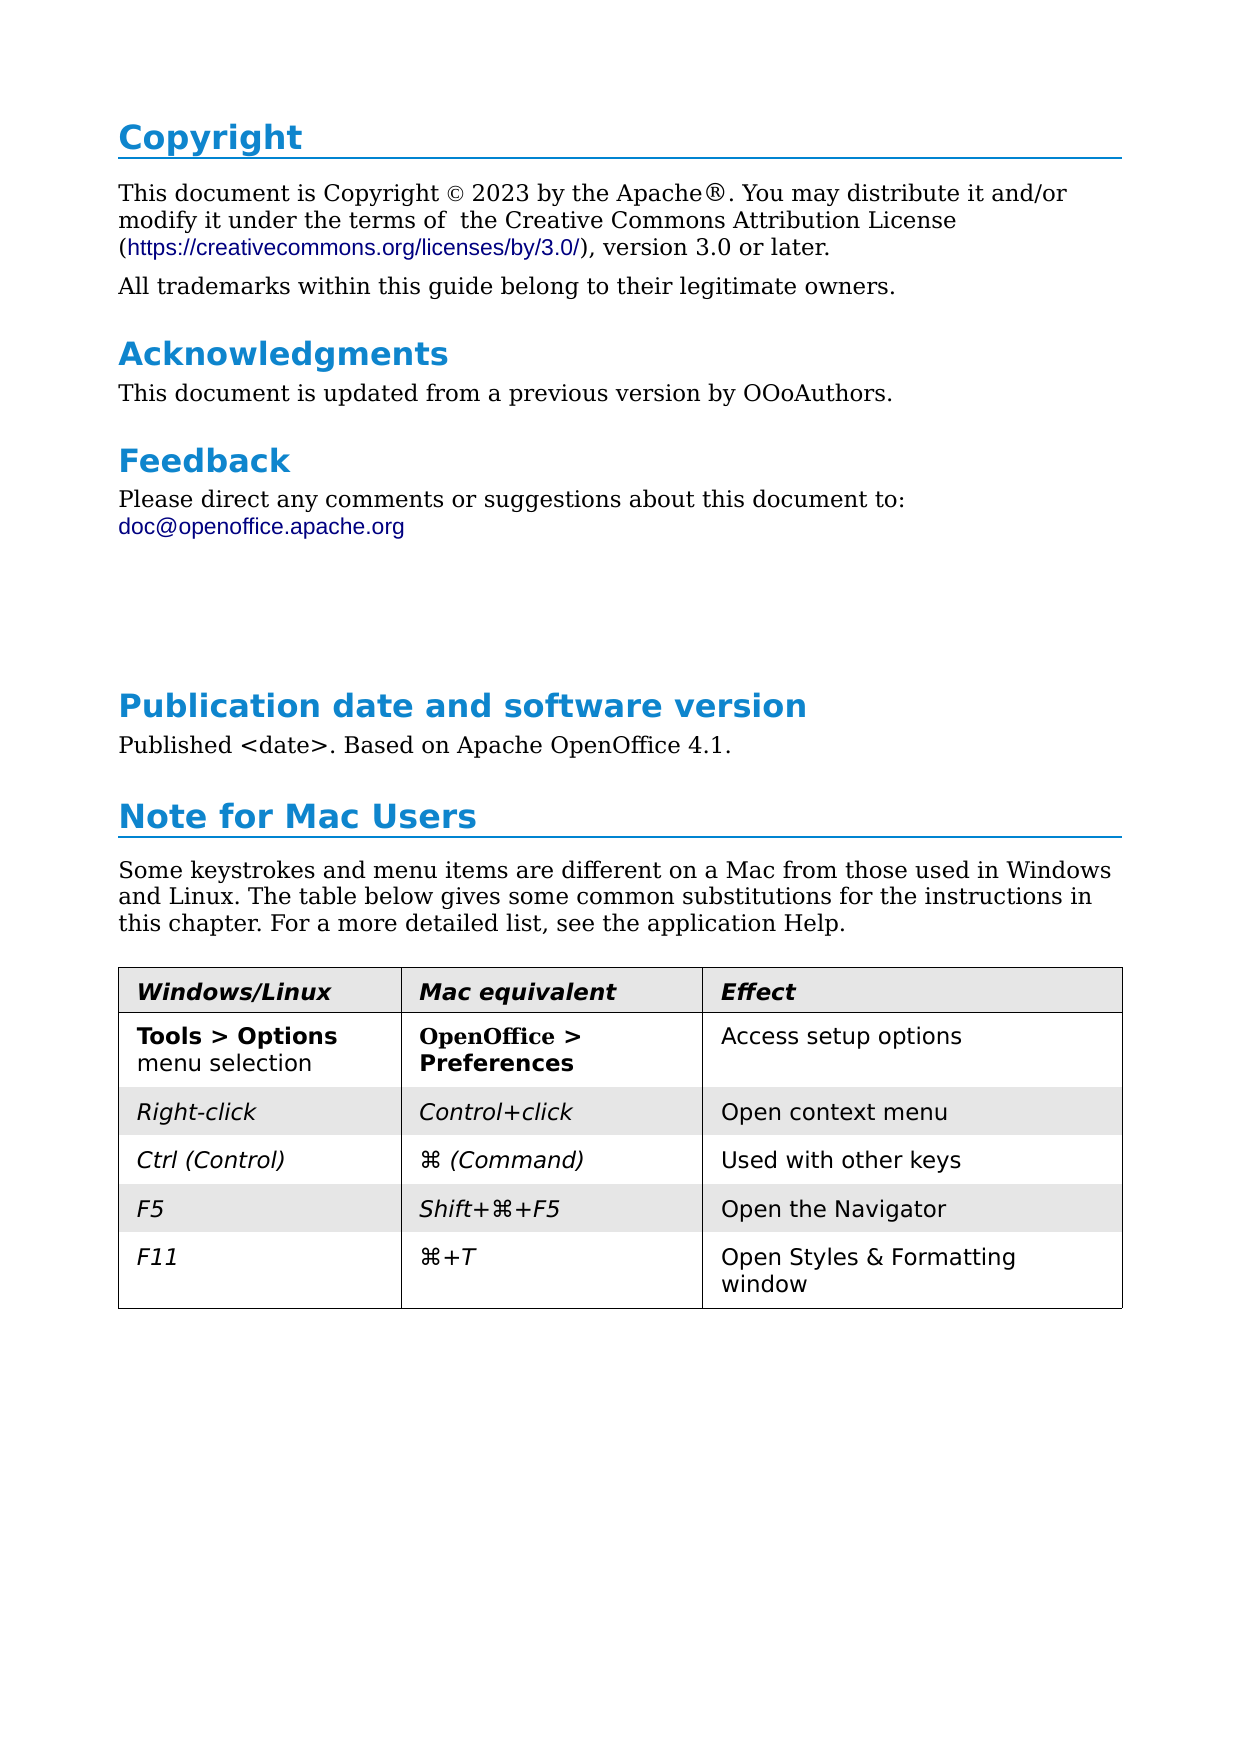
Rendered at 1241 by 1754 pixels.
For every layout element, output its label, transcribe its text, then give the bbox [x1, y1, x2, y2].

table_cell Ctrl (Control) [119, 1135, 401, 1184]
table_cell z+T [402, 1233, 702, 1308]
text Please direct any comments or suggestions about this document to: doc@openoffice.apache.org [118, 486, 1122, 539]
table_header Windows/Linux [119, 968, 401, 1012]
text All trademarks within this guide belong to their legitimate owners. [118, 273, 1122, 300]
text This document is updated from a previous version by OOoAuthors. [118, 380, 1122, 406]
table_cell Open Styles & Formatting window [703, 1233, 1122, 1308]
text Feedback [118, 443, 1122, 480]
text Some keystrokes and menu items are different on a Mac from those used in Windows and Linux. The table below gives some common substitutions for the instructions in this chapter. For a more detailed list, see the application Help. [118, 857, 1122, 937]
table_cell z (Command) [402, 1135, 702, 1184]
table_cell Open the Navigator [703, 1184, 1122, 1232]
text Published <date>. Based on Apache OpenOffice 4.1. [118, 732, 1122, 759]
text Publication date and software version [118, 688, 1122, 726]
table_cell OpenOffice > Preferences [402, 1013, 702, 1087]
table_cell Right-click [119, 1087, 401, 1135]
table_cell F11 [119, 1233, 401, 1308]
table_cell Open context menu [703, 1087, 1122, 1135]
subtitle Copyright [118, 118, 1122, 157]
table_cell Control+click [402, 1087, 702, 1135]
table_cell Access setup options [703, 1013, 1122, 1087]
table_header Mac equivalent [402, 968, 702, 1012]
table_cell Used with other keys [703, 1135, 1122, 1184]
table_cell Tools > Options menu selection [119, 1013, 401, 1087]
table_cell F5 [119, 1184, 401, 1232]
text This document is Copyright © 2023 by the Apache®. You may distribute it and/or modify it under the terms of the Creative Commons Attribution License (https://creativecommons.org/licenses/by/3.0/), version 3.0 or later. [118, 178, 1122, 261]
table_cell Shift+z+F5 [402, 1184, 702, 1232]
table_header Effect [703, 968, 1122, 1012]
text Acknowledgments [118, 336, 1122, 373]
subtitle Note for Mac Users [118, 797, 1122, 836]
